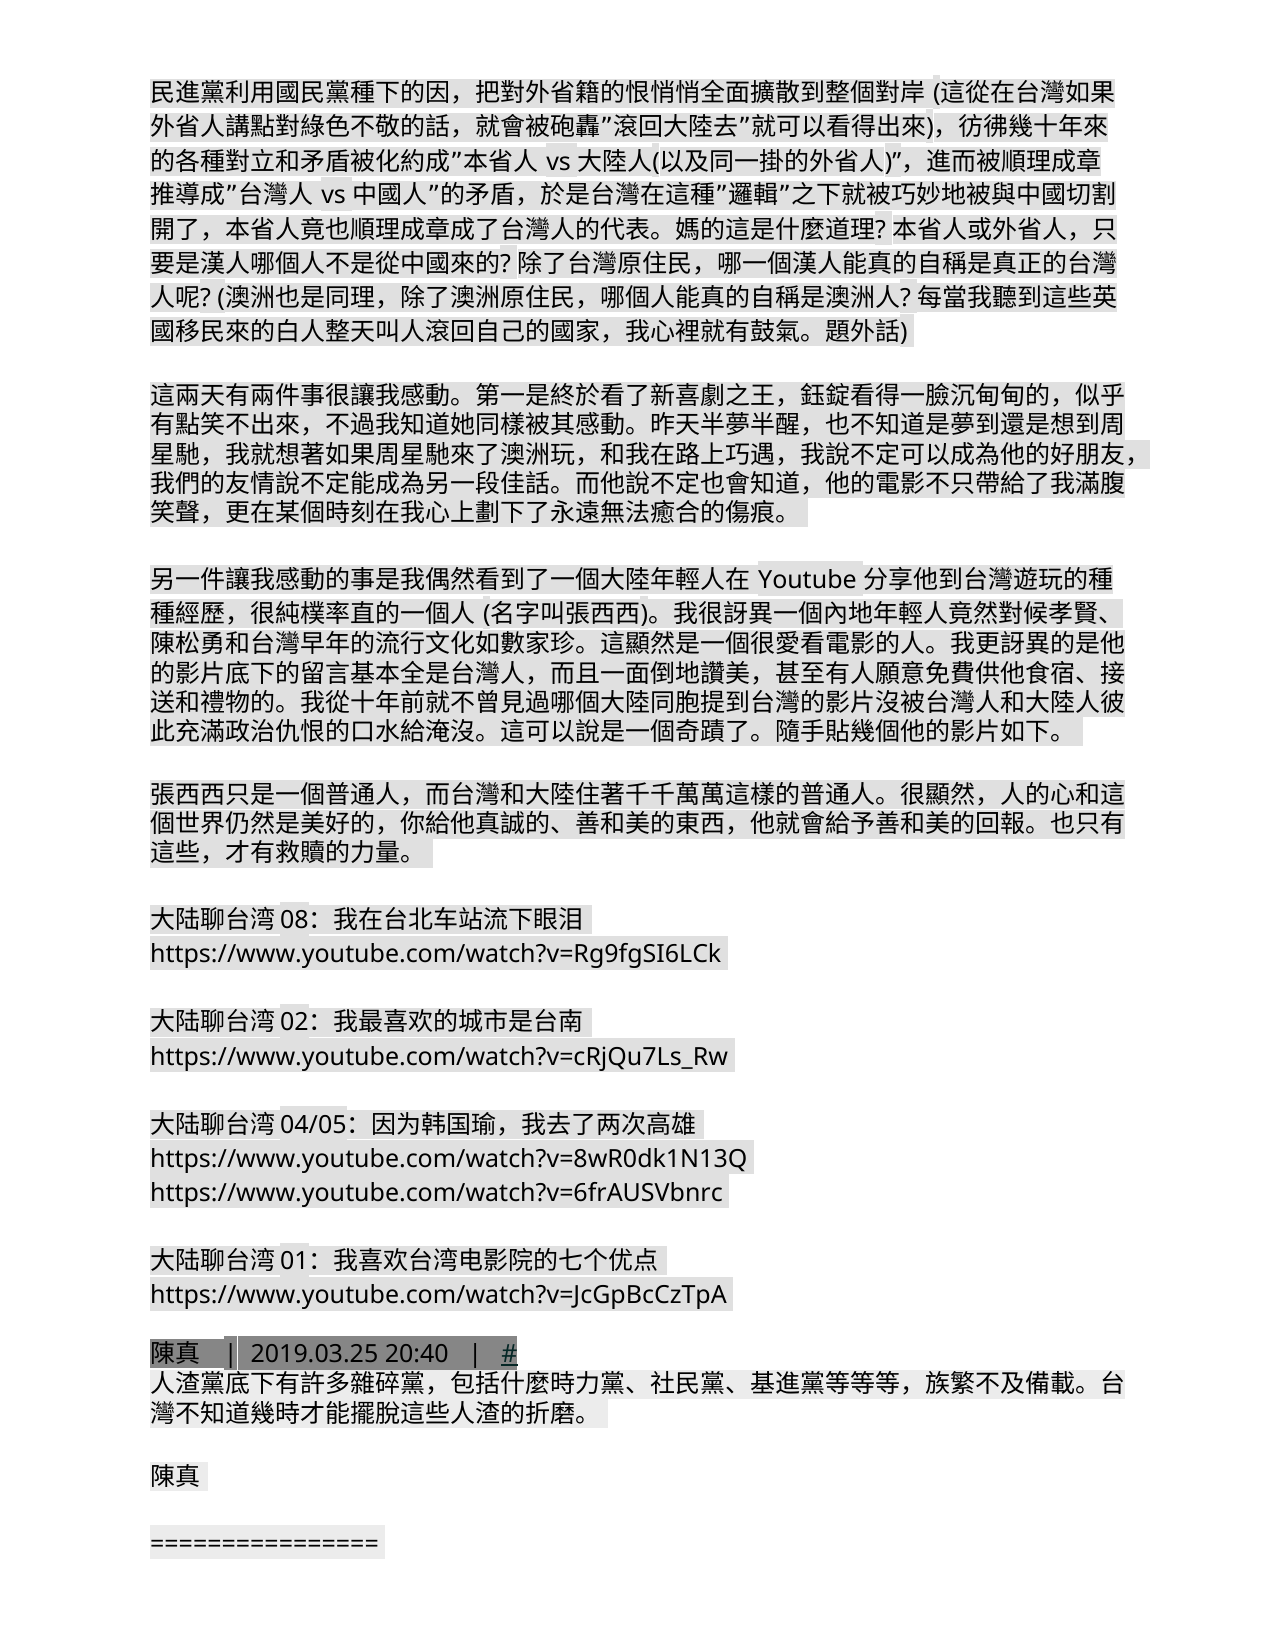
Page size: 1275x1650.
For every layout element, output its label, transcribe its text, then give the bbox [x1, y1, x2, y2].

text 陳真 | 2019.03.25 20:40 | # [150, 1336, 1125, 1370]
text 人渣黨底下有許多雜碎黨，包括什麼時力黨、社民黨、基進黨等等等，族繁不及備載。台灣不知道幾時才能擺脫這些人渣的折磨。 陳真 ================ [150, 1370, 1125, 1559]
text 我的人生若用要兩個字來概括，那大概就是悔恨。其中最後悔的一件事就是沒有把台語學好。我上小學和初中時，講台語是要罰錢的，在當時那樣的一種教育環境下，家長或是小孩若不是有很強的個性，其實語言重要的一個發展期就會從此錯失了。我家是本省人，但我爸爸是國文和中國歷史老師 (這裡說的國文當然是指漢語北京話)，他沒有強迫我說台語也是能理解的，但我其實是有很多機會可以學台語的，因為我小時候和爺爺奶奶很親，但他們不會說國語，只會說古早的澎湖式台語 (我們叫海口腔)，我若願意學，台語理應不會是現在這種糟糕的水平。 我能理解本省人對外省人的仇視心理，直到今日，一些本省親友仍然因為我不高的台語水平 (或說太高的國語水平和思維) 把我視為一種”異己”，甚至時時散發出敵意。不過這不是我後悔的原因，我後悔純綷是出於一種文化和情感上、個人發展完整性上的理由。 我能理解這樣一種仇視心理，但把過去十幾年來台灣人對大陸人的的低貶和敵視和醜化，以及現在隨之而來的對岸的反撲，一筆算到國民黨頭上，會不會有點太簡化了? (陳真前一篇是這個意思嗎? 不知道我有沒有理解錯) 冤有頭債有主是沒錯，不過這裡頭最可惡的應該還是所謂民進黨，也包括腦袋不清的台灣人自己。最明顯的就是過去十幾年來全島內反中反華，是不分本身外省的，特別是年輕一代，哪個不是綠的? 哪個不仇視中國大陸及中國人? 哪怕他/她壓根兒就沒去過中國，沒和大陸人交往過，更沒花過一秒鐘去了解大陸。 本省人和外省人對立的那個年代，相較於外省人，本省人對大陸人其實是沒什麼想法的，甚至因為國民黨和共產黨的敵對 (稱對岸及大陸人為共匪)，有些本省人對大陸人說不定還更有好感。在這樣一種時代前提下，時至後來竟然演變成全面對”國民黨=外省人=大陸人”無差別的仇恨和反感，純綷是一種綠色人為操弄下的結果，這筆帳並不能通通算在國民黨頭上。 本省人喜歡用台語給人起綽號，比如我小時候家裡附近的小混混就叫我”眼鏡仔”。當時本省人叫外省人”老芋仔” (芋仔是芋頭的意思)，後來兩岸開始互通，大陸人可以來台灣了，本省人就稱其”阿六仔”(阿陸仔)。到後來全面仇中後講得就更難聽了，乾脆在前面加個”死”字，也就是”死阿六仔”，還用數字簡稱之，謂之 426。 民進黨利用國民黨種下的因，把對外省籍的恨悄悄全面擴散到整個對岸 (這從在台灣如果外省人講點對綠色不敬的話，就會被砲轟”滾回大陸去”就可以看得出來)，彷彿幾十年來的各種對立和矛盾被化約成”本省人 vs 大陸人(以及同一掛的外省人)”，進而被順理成章推導成”台灣人 vs 中國人”的矛盾，於是台灣在這種”邏輯”之下就被巧妙地被與中國切割開了，本省人竟也順理成章成了台灣人的代表。媽的這是什麼道理? 本省人或外省人，只要是漢人哪個人不是從中國來的? 除了台灣原住民，哪一個漢人能真的自稱是真正的台灣人呢? (澳洲也是同理，除了澳洲原住民，哪個人能真的自稱是澳洲人? 每當我聽到這些英國移民來的白人整天叫人滾回自己的國家，我心裡就有鼓氣。題外話) 這兩天有兩件事很讓我感動。第一是終於看了新喜劇之王，鈺錠看得一臉沉甸甸的，似乎有點笑不出來，不過我知道她同樣被其感動。昨天半夢半醒，也不知道是夢到還是想到周星馳，我就想著如果周星馳來了澳洲玩，和我在路上巧遇，我說不定可以成為他的好朋友，我們的友情說不定能成為另一段佳話。而他說不定也會知道，他的電影不只帶給了我滿腹笑聲，更在某個時刻在我心上劃下了永遠無法癒合的傷痕。 另一件讓我感動的事是我偶然看到了一個大陸年輕人在 Youtube 分享他到台灣遊玩的種種經歷，很純樸率直的一個人 (名字叫張西西)。我很訝異一個內地年輕人竟然對候孝賢、陳松勇和台灣早年的流行文化如數家珍。這顯然是一個很愛看電影的人。我更訝異的是他的影片底下的留言基本全是台灣人，而且一面倒地讚美，甚至有人願意免費供他食宿、接送和禮物的。我從十年前就不曾見過哪個大陸同胞提到台灣的影片沒被台灣人和大陸人彼此充滿政治仇恨的口水給淹沒。這可以說是一個奇蹟了。隨手貼幾個他的影片如下。 張西西只是一個普通人，而台灣和大陸住著千千萬萬這樣的普通人。很顯然，人的心和這個世界仍然是美好的，你給他真誠的、善和美的東西，他就會給予善和美的回報。也只有這些，才有救贖的力量。 大陆聊台湾08：我在台北车站流下眼泪 https://www.youtube.com/watch?v=Rg9fgSI6LCk 大陆聊台湾02：我最喜欢的城市是台南 https://www.youtube.com/watch?v=cRjQu7Ls_Rw 大陆聊台湾04/05：因为韩国瑜，我去了两次高雄 https://www.youtube.com/watch?v=8wR0dk1N13Q https://www.youtube.com/watch?v=6frAUSVbnrc 大陆聊台湾01：我喜欢台湾电影院的七个优点 https://www.youtube.com/watch?v=JcGpBcCzTpA [150, 75, 1125, 1311]
